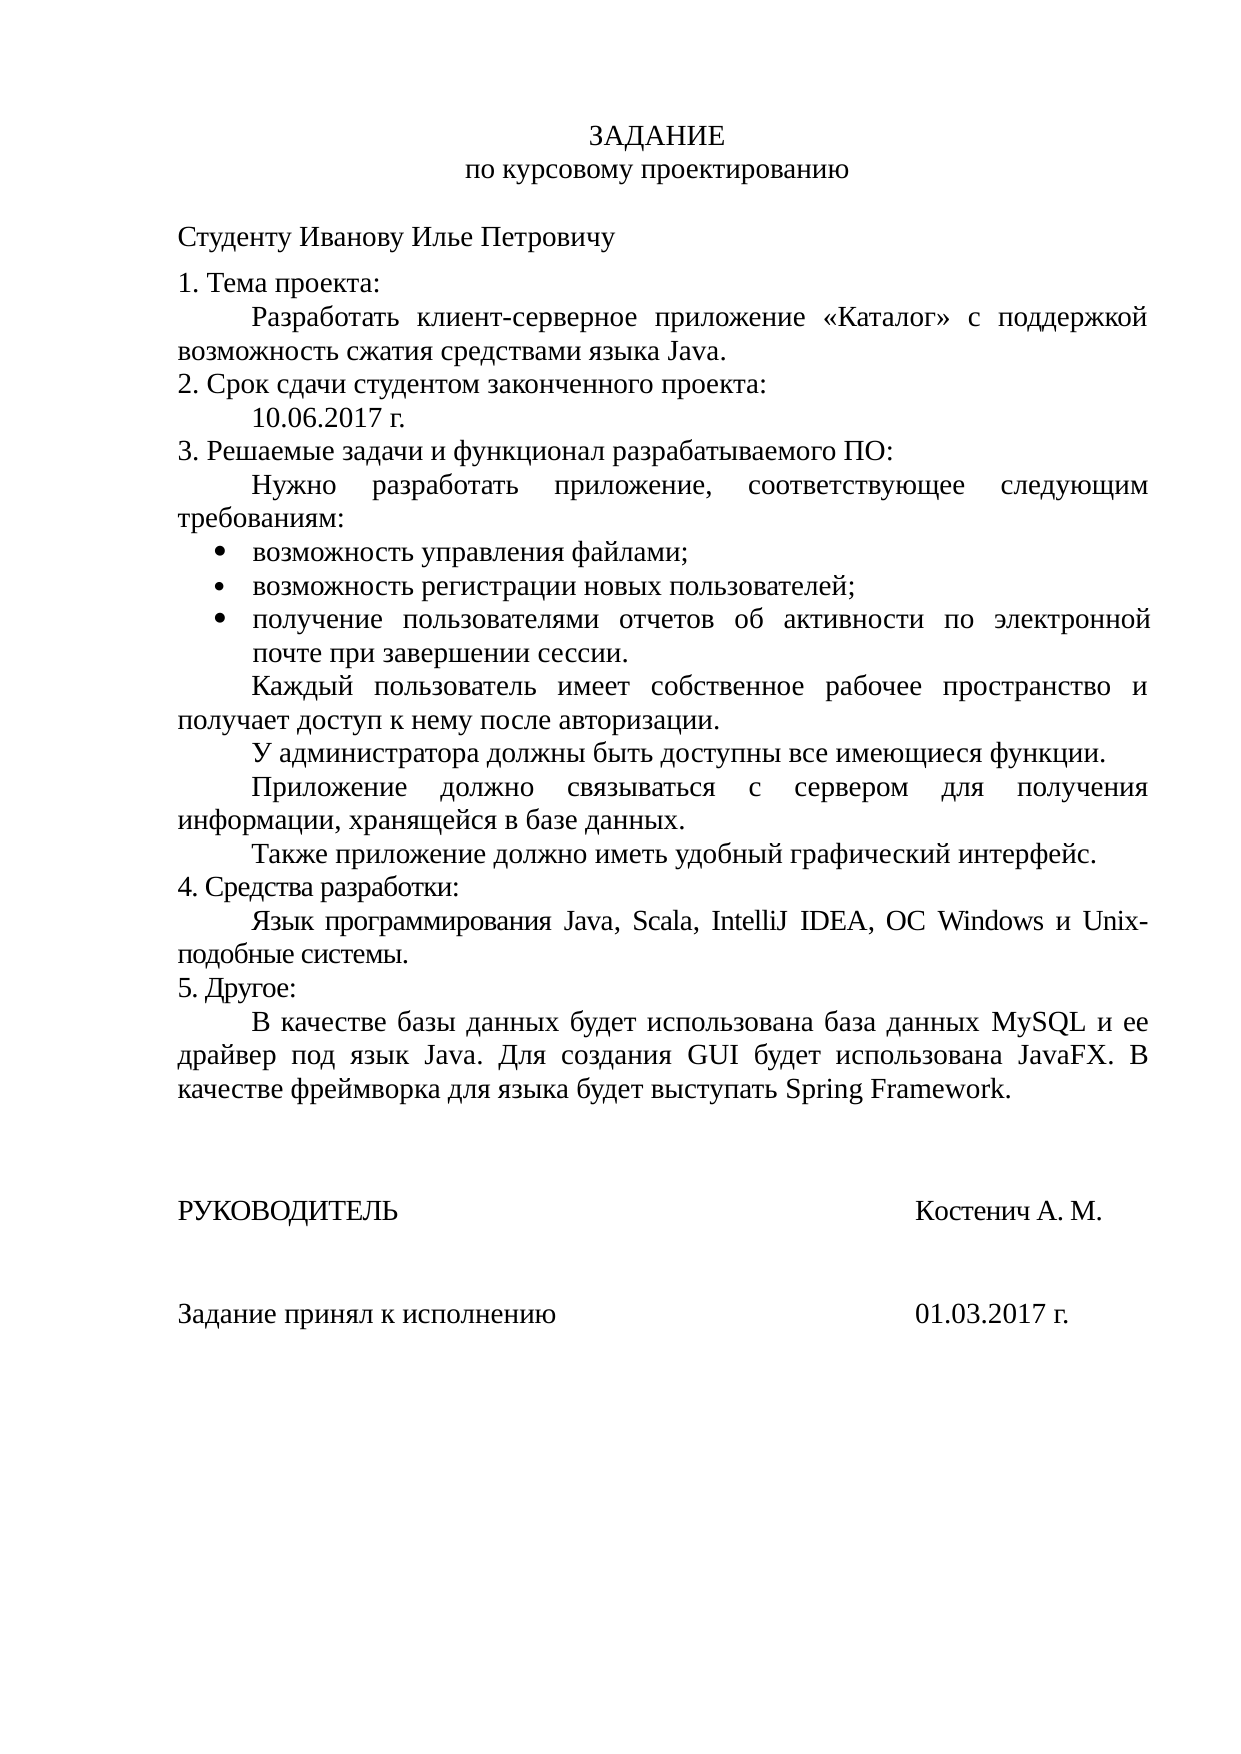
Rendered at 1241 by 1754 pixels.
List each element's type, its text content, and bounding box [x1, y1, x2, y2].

list получение пользователями отчетов об активности по электронной почте при завершении сессии. [215, 601, 1152, 668]
text РУКОВОДИТЕЛЬ Костенич А. М. [177, 1193, 1149, 1226]
text Задание принял к исполнению 01.03.2017 г. [177, 1296, 1149, 1329]
text Также приложение должно иметь удобный графический интерфейс. [177, 836, 1149, 869]
text по курсовому проектированию [177, 152, 1137, 185]
text 10.06.2017 г. [177, 400, 1149, 433]
text ЗАДАНИЕ [177, 118, 1137, 152]
text Приложение должно связываться с сервером для получения информации, хранящейся в базе данных. [177, 769, 1149, 836]
text 1. Тема проекта: [177, 266, 1149, 299]
text Разработать клиент-серверное приложение «Каталог» с поддержкой возможность сжатия средствами языка Java. [177, 299, 1149, 366]
text Каждый пользователь имеет собственное рабочее пространство и получает доступ к нему после авторизации. [177, 668, 1149, 735]
text В качестве базы данных будет использована база данных MySQL и ее драйвер под язык Java. Для создания GUI будет использована JavaFX. В качестве фреймворка для языка будет выступать Spring Framework. [177, 1004, 1149, 1104]
list возможность регистрации новых пользователей; [215, 568, 1152, 601]
text Нужно разработать приложение, соответствующее следующим требованиям: [177, 467, 1149, 534]
text У администратора должны быть доступны все имеющиеся функции. [177, 735, 1149, 769]
text 2. Срок сдачи студентом законченного проекта: [177, 366, 1149, 400]
text Студенту Иванову Илье Петровичу [177, 219, 1137, 252]
text 5. Другое: [177, 970, 1149, 1004]
text 3. Решаемые задачи и функционал разрабатываемого ПО: [177, 433, 1149, 467]
text 4. Средства разработки: [177, 869, 1149, 903]
list возможность управления файлами; [215, 534, 1152, 568]
text Язык программирования Java, Scala, IntelliJ IDEA, ОС Windows и Unix-подобные системы. [177, 903, 1149, 970]
